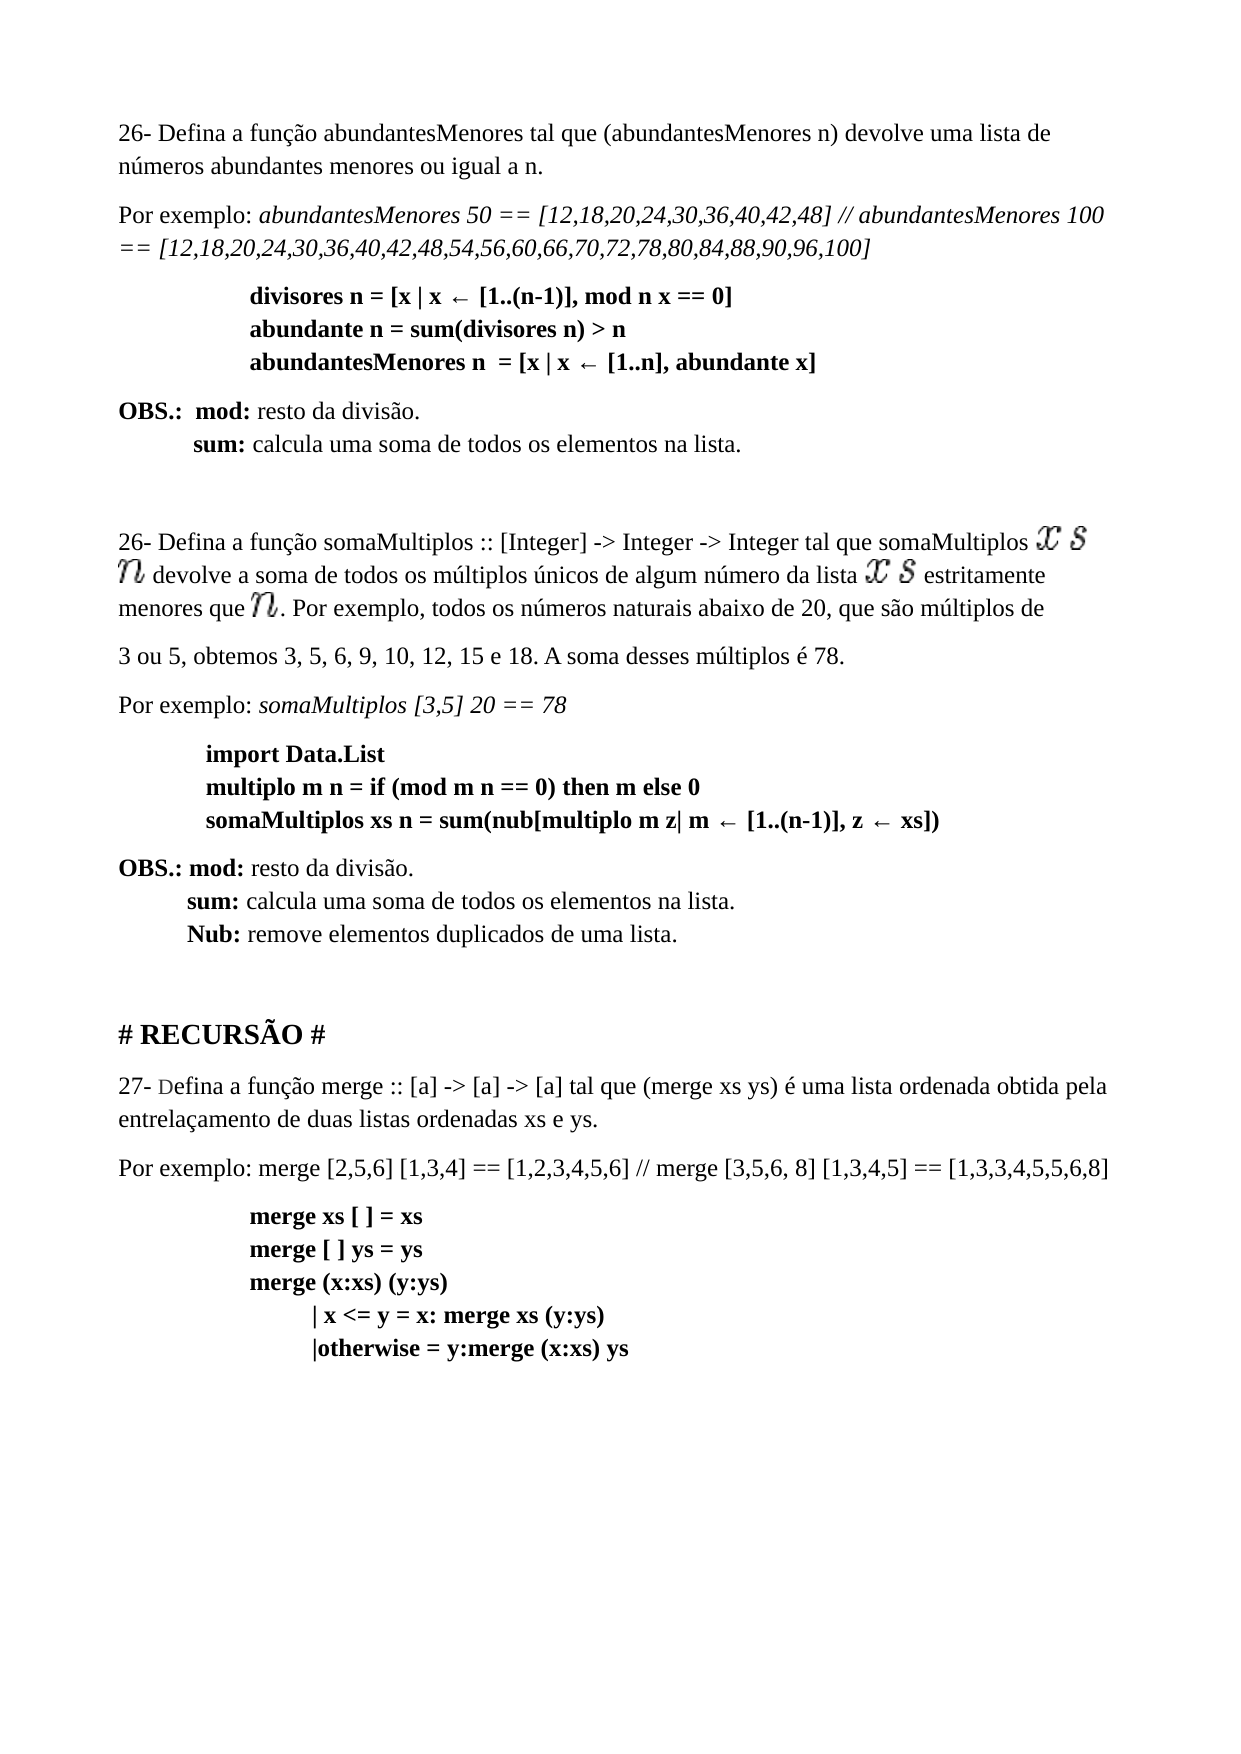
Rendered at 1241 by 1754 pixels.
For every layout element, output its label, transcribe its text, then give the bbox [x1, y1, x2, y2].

picture [864, 559, 918, 583]
text 3 ou 5, obtemos 3, 5, 6, 9, 10, 12, 15 e 18. A soma desses múltiplos é 78. [118, 641, 1122, 670]
text Por exemplo: merge [2,5,6] [1,3,4] == [1,2,3,4,5,6] // merge [3,5,6, 8] [1,3,4,5] == [1,3,3,4,5,5,6,8] [118, 1153, 1122, 1181]
picture [251, 592, 280, 617]
text # RECURSÃO # [118, 1017, 1122, 1050]
picture [1035, 526, 1089, 550]
picture [118, 559, 147, 583]
text 26- Defina a função abundantesMenores tal que (abundantesMenores n) devolve uma lista de números abundantes menores ou igual a n. [118, 118, 1122, 180]
text 27- Defina a função merge :: [a] -> [a] -> [a] tal que (merge xs ys) é uma lista ordenada obtida pela entrelaçamento de duas listas ordenadas xs e ys. [118, 1071, 1122, 1133]
text import Data.List multiplo m n = if (mod m n == 0) then m else 0 somaMultiplos xs n = sum(nub[multiplo m z| m ← [1..(n-1)], z ← xs]) [118, 739, 1122, 833]
text OBS.: mod: resto da divisão. sum: calcula uma soma de todos os elementos na lista. [118, 396, 1122, 458]
text Por exemplo: somaMultiplos [3,5] 20 == 78 [118, 690, 1122, 719]
text 26- Defina a função somaMultiplos :: [Integer] -> Integer -> Integer tal que somaMultiplos devolve a soma de todos os múltiplos únicos de algum número da lista estritamente menores que . Por exemplo, todos os números naturais abaixo de 20, que são múltiplos de [118, 526, 1122, 622]
text Por exemplo: abundantesMenores 50 == [12,18,20,24,30,36,40,42,48] // abundantesMenores 100 == [12,18,20,24,30,36,40,42,48,54,56,60,66,70,72,78,80,84,88,90,96,100] [118, 200, 1122, 262]
text OBS.: mod: resto da divisão. sum: calcula uma soma de todos os elementos na lista. Nub: remove elementos duplicados de uma lista. [118, 853, 1122, 948]
text divisores n = [x | x ← [1..(n-1)], mod n x == 0] abundante n = sum(divisores n) > n abundantesMenores n = [x | x ← [1..n], abundante x] [118, 281, 1122, 376]
text merge xs [ ] = xs merge [ ] ys = ys merge (x:xs) (y:ys) | x <= y = x: merge xs (y:ys) |otherwise = y:merge (x:xs) ys [118, 1201, 1122, 1362]
